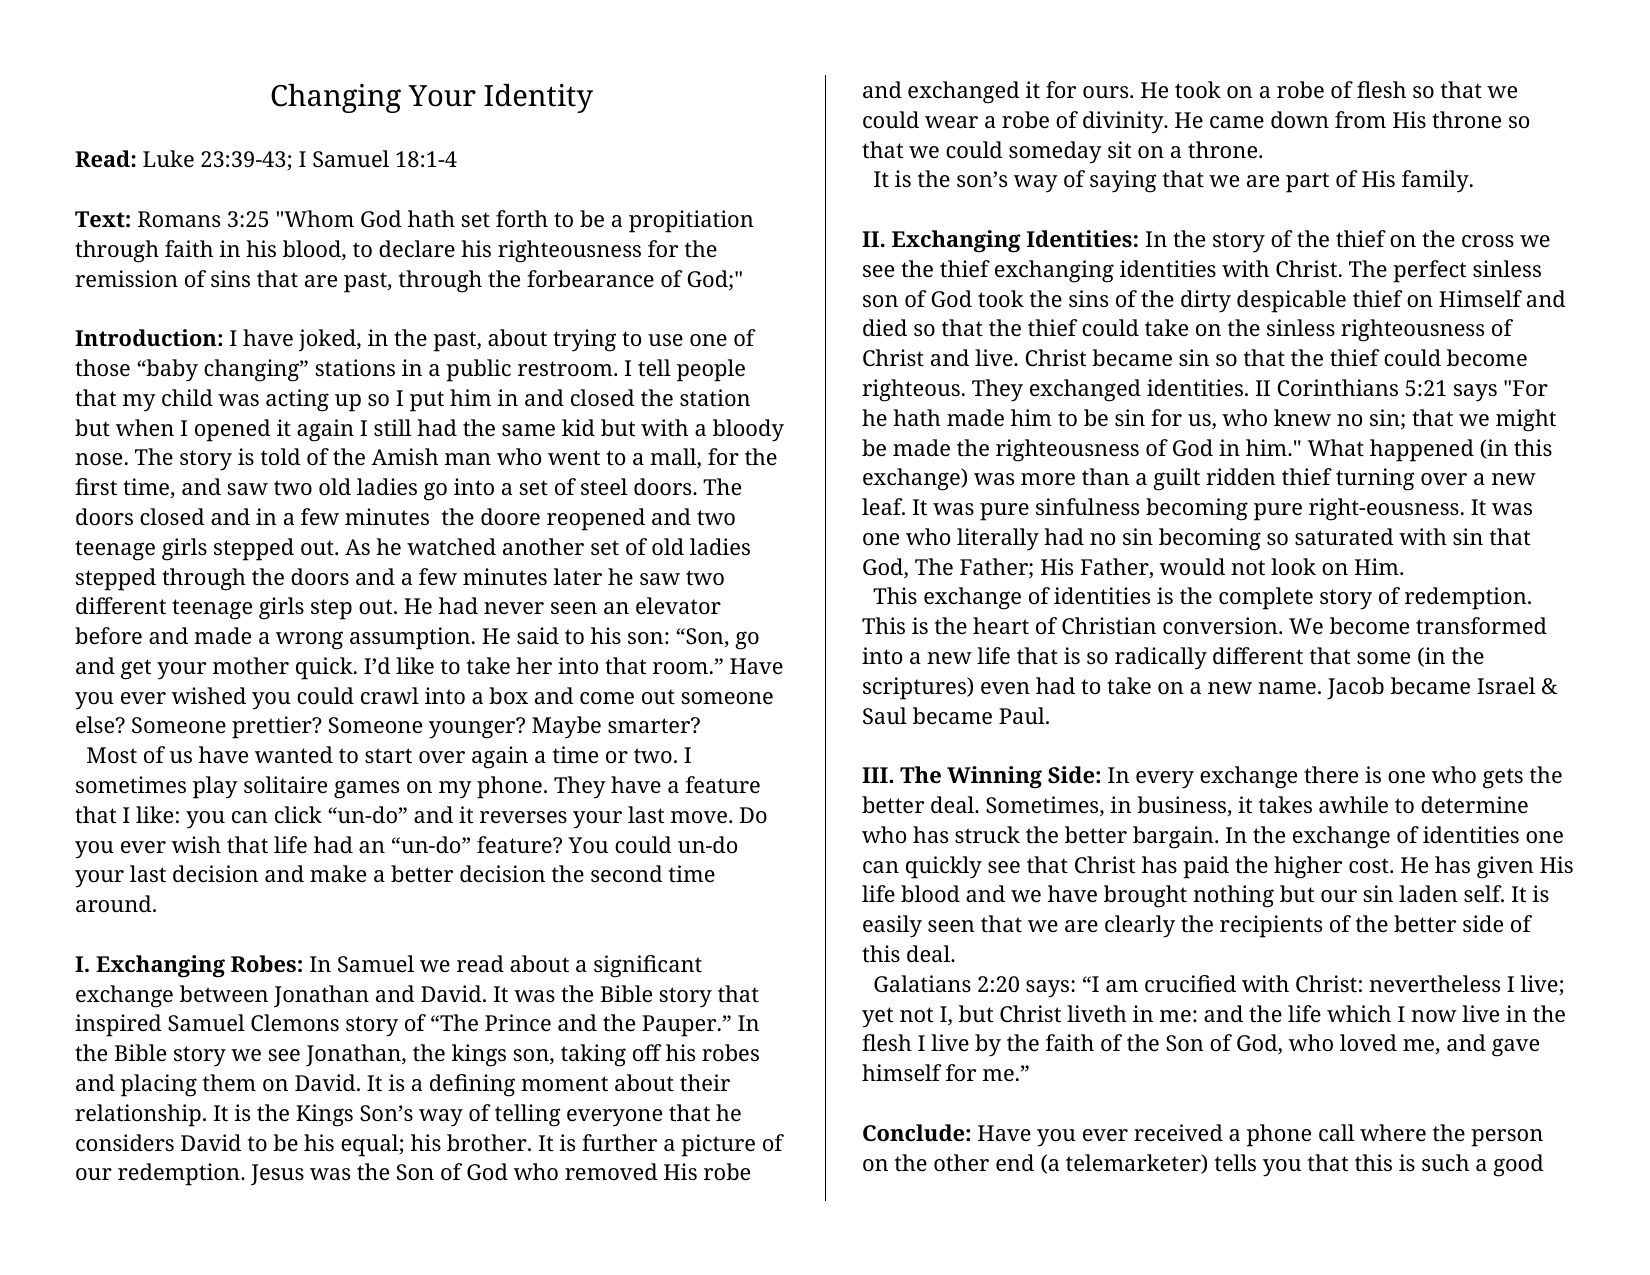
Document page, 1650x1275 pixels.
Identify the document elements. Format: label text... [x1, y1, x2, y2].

text III. The Winning Side: In every exchange there is one who gets the better deal. Sometimes, in business, it takes awhile to determine who has struck the better bargain. In the exchange of identities one can quickly see that Christ has paid the higher cost. He has given His life blood and we have brought nothing but our sin laden self. It is easily seen that we are clearly the recipients of the better side of this deal. [862, 760, 1575, 969]
text Most of us have wanted to start over again a time or two. I sometimes play solitaire games on my phone. They have a feature that I like: you can click “un-do” and it reverses your last move. Do you ever wish that life had an “un-do” feature? You could un-do your last decision and make a better decision the second time around. [75, 740, 788, 919]
text This exchange of identities is the complete story of redemption. This is the heart of Christian conversion. We become transformed into a new life that is so radically different that some (in the scriptures) even had to take on a new name. Jacob became Israel & Saul became Paul. [862, 581, 1575, 730]
text II. Exchanging Identities: In the story of the thief on the cross we see the thief exchanging identities with Christ. The perfect sinless son of God took the sins of the dirty despicable thief on Himself and died so that the thief could take on the sinless righteousness of Christ and live. Christ became sin so that the thief could become righteous. They exchanged identities. II Corinthians 5:21 says "For he hath made him to be sin for us, who knew no sin; that we might be made the righteousness of God in him." What happened (in this exchange) was more than a guilt ridden thief turning over a new leaf. It was pure sinfulness becoming pure right-eousness. It was one who literally had no sin becoming so saturated with sin that God, The Father; His Father, would not look on Him. [862, 224, 1575, 581]
text and exchanged it for ours. He took on a robe of flesh so that we could wear a robe of divinity. He came down from His throne so that we could someday sit on a throne. [862, 75, 1575, 164]
text Introduction: I have joked, in the past, about trying to use one of those “baby changing” stations in a public restroom. I tell people that my child was acting up so I put him in and closed the station but when I opened it again I still had the same kid but with a bloody nose. The story is told of the Amish man who went to a mall, for the first time, and saw two old ladies go into a set of steel doors. The doors closed and in a few minutes the doore reopened and two teenage girls stepped out. As he watched another set of old ladies stepped through the doors and a few minutes later he saw two different teenage girls step out. He had never seen an elevator before and made a wrong assumption. He said to his son: “Son, go and get your mother quick. I’d like to take her into that room.” Have you ever wished you could crawl into a box and come out someone else? Someone prettier? Someone younger? Maybe smarter? [75, 323, 788, 740]
text Galatians 2:20 says: “I am crucified with Christ: nevertheless I live; yet not I, but Christ liveth in me: and the life which I now live in the flesh I live by the faith of the Son of God, who loved me, and gave himself for me.” [862, 969, 1575, 1088]
text Conclude: Have you ever received a phone call where the person on the other end (a telemarketer) tells you that this is such a good [862, 1118, 1575, 1177]
text It is the son’s way of saying that we are part of His family. [862, 164, 1575, 194]
text Text: Romans 3:25 "Whom God hath set forth to be a propitiation through faith in his blood, to declare his righteousness for the remission of sins that are past, through the forbearance of God;" [75, 204, 788, 293]
text Read: Luke 23:39-43; I Samuel 18:1-4 [75, 144, 788, 174]
text I. Exchanging Robes: In Samuel we read about a significant exchange between Jonathan and David. It was the Bible story that inspired Samuel Clemons story of “The Prince and the Pauper.” In the Bible story we see Jonathan, the kings son, taking off his robes and placing them on David. It is a defining moment about their relationship. It is the Kings Son’s way of telling everyone that he considers David to be his equal; his brother. It is further a picture of our redemption. Jesus was the Son of God who removed His robe [75, 949, 788, 1187]
title Changing Your Identity [75, 75, 788, 115]
